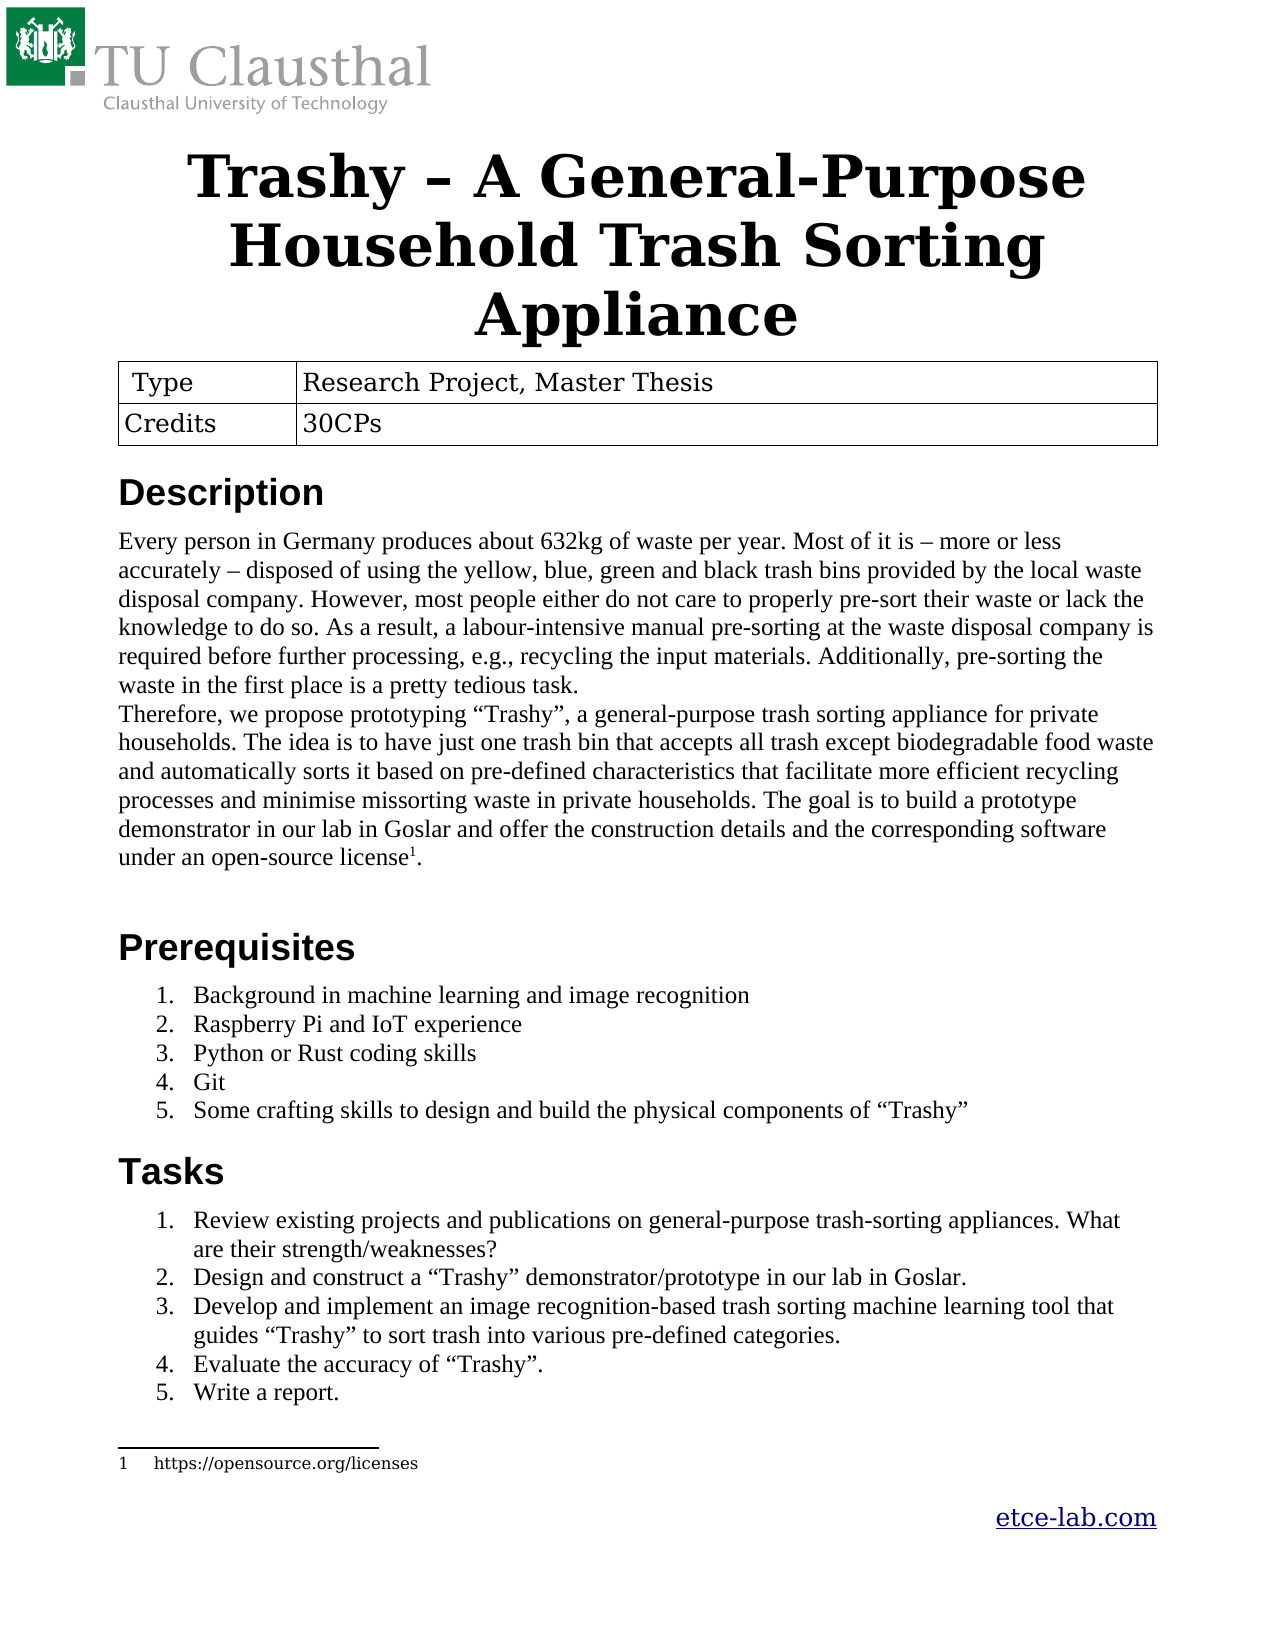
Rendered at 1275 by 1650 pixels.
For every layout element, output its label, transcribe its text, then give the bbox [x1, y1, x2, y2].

text Therefore, we propose prototyping “Trashy”, a general-purpose trash sorting appliance for private households. The idea is to have just one trash bin that accepts all trash except biodegradable food waste and automatically sorts it based on pre-defined characteristics that facilitate more efficient recycling processes and minimise missorting waste in private households. The goal is to build a prototype demonstrator in our lab in Goslar and offer the construction details and the corresponding software under an open-source license. [118, 699, 1157, 871]
table_header Type [119, 362, 296, 403]
list Write a report. [156, 1377, 1157, 1406]
list Review existing projects and publications on general-purpose trash-sorting appliances. What are their strength/weaknesses? [156, 1205, 1157, 1262]
list Design and construct a “Trashy” demonstrator/prototype in our lab in Goslar. [156, 1262, 1157, 1291]
table_header Research Project, Master Thesis [297, 362, 1157, 403]
subtitle Prerequisites [118, 925, 1157, 968]
text Every person in Germany produces about 632kg of waste per year. Most of it is – more or less accurately – disposed of using the yellow, blue, green and black trash bins provided by the local waste disposal company. However, most people either do not care to properly pre-sort their waste or lack the knowledge to do so. As a result, a labour-intensive manual pre-sorting at the waste disposal company is required before further processing, e.g., recycling the input materials. Additionally, pre-sorting the waste in the first place is a pretty tedious task. [118, 526, 1157, 699]
list Python or Rust coding skills [156, 1038, 1157, 1067]
table_cell 30CPs [297, 404, 1157, 444]
title Trashy – A General-Purpose Household Trash Sorting Appliance [118, 143, 1157, 349]
list Evaluate the accuracy of “Trashy”. [156, 1349, 1157, 1377]
list Develop and implement an image recognition-based trash sorting machine learning tool that guides “Trashy” to sort trash into various pre-defined categories. [156, 1291, 1157, 1349]
list Raspberry Pi and IoT experience [156, 1009, 1157, 1038]
list Git [156, 1067, 1157, 1096]
table_cell Credits [119, 404, 296, 444]
subtitle Description [118, 471, 1157, 514]
subtitle Tasks [118, 1149, 1157, 1192]
list Some crafting skills to design and build the physical components of “Trashy” [156, 1096, 1157, 1124]
list Background in machine learning and image recognition [156, 981, 1157, 1009]
text https://opensource.org/licenses [118, 1454, 1157, 1473]
